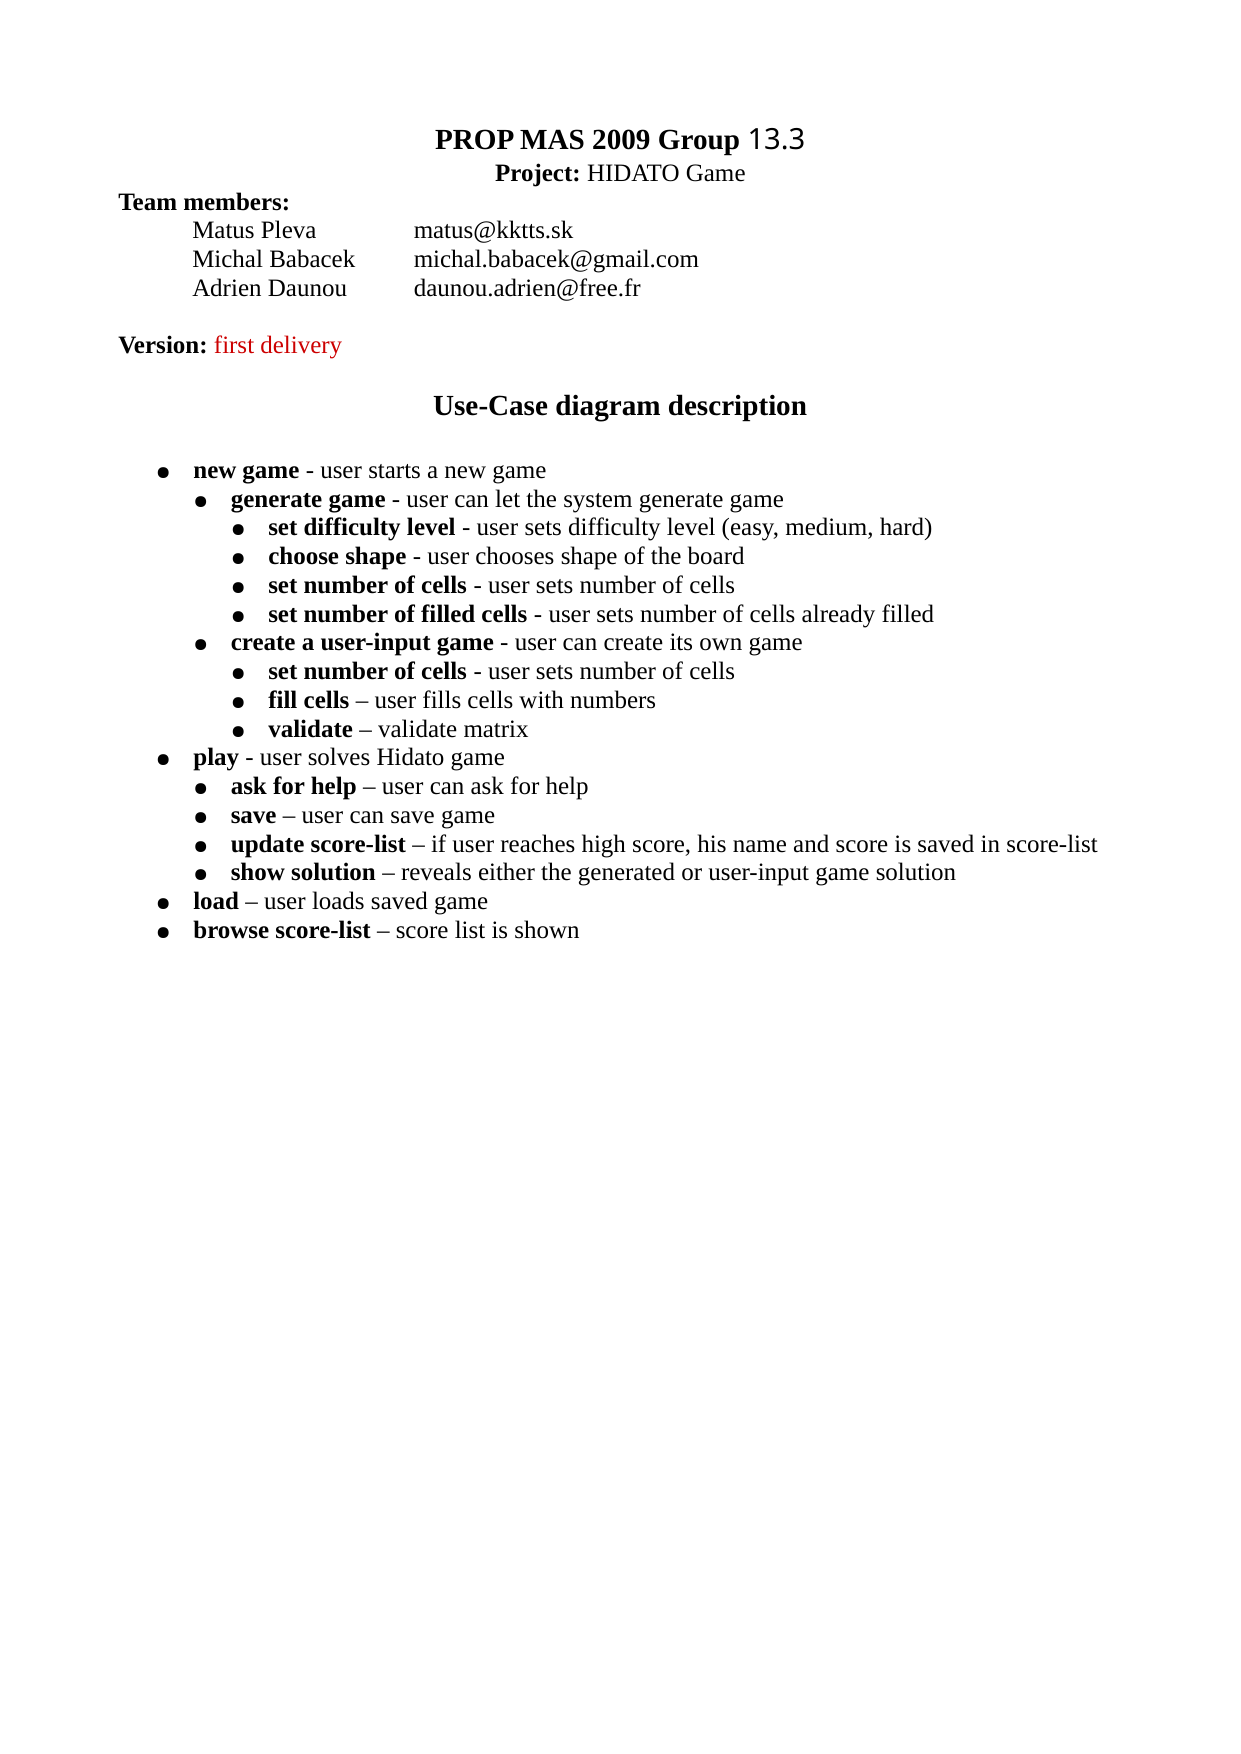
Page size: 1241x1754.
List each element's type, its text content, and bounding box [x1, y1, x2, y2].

list load – user loads saved game [156, 886, 1122, 915]
list validate – validate matrix [231, 714, 1122, 742]
list set number of cells - user sets number of cells [231, 656, 1122, 685]
list generate game - user can let the system generate game [193, 484, 1122, 512]
list set number of filled cells - user sets number of cells already filled [231, 599, 1122, 627]
text Use-Case diagram description [118, 388, 1122, 421]
list new game - user starts a new game [156, 455, 1122, 484]
text Michal Babacek michal.babacek@gmail.com [192, 244, 1122, 273]
text Project: HIDATO Game [118, 158, 1122, 187]
text Matus Pleva matus@kktts.sk [192, 215, 1122, 244]
list set number of cells - user sets number of cells [231, 570, 1122, 599]
list browse score-list – score list is shown [156, 915, 1122, 944]
list choose shape - user chooses shape of the board [231, 541, 1122, 570]
list show solution – reveals either the generated or user-input game solution [193, 857, 1122, 886]
text Adrien Daunou daunou.adrien@free.fr [192, 273, 1122, 302]
list update score-list – if user reaches high score, his name and score is saved in score-list [193, 829, 1122, 857]
list set difficulty level - user sets difficulty level (easy, medium, hard) [231, 512, 1122, 541]
list play - user solves Hidato game [156, 742, 1122, 771]
list ask for help – user can ask for help [193, 771, 1122, 800]
list fill cells – user fills cells with numbers [231, 685, 1122, 714]
list save – user can save game [193, 800, 1122, 829]
list create a user-input game - user can create its own game [193, 627, 1122, 656]
text PROP MAS 2009 Group 13.3 [118, 118, 1122, 158]
text Version: first delivery [118, 330, 1122, 359]
text Team members: [118, 187, 1122, 215]
